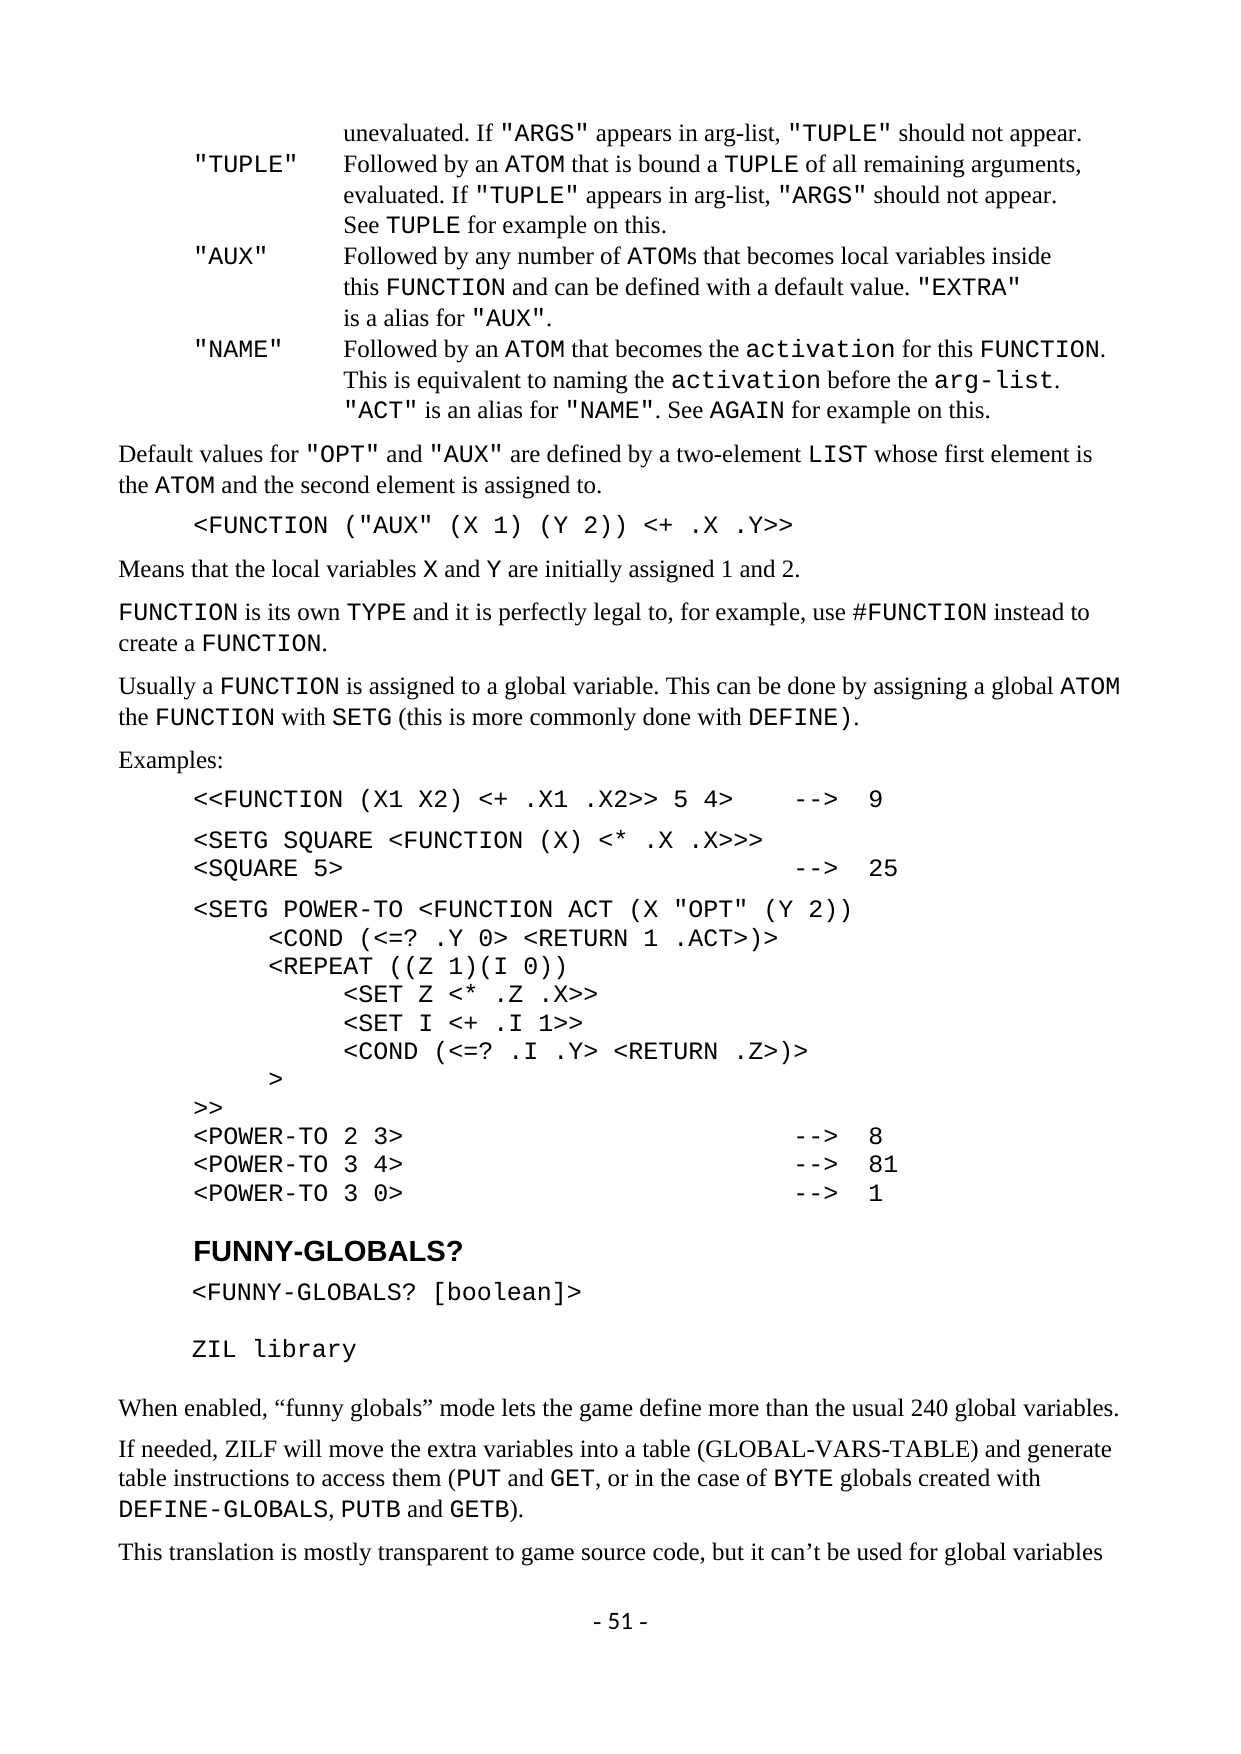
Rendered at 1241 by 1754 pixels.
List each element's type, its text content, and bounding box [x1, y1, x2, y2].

text Means that the local variables X and Y are initially assigned 1 and 2. [118, 554, 1122, 585]
text <SETG SQUARE <FUNCTION (X) <* .X .X>>> <SQUARE 5> --> 25 [118, 828, 1122, 884]
subtitle FUNNY-GLOBALS? [118, 1233, 1122, 1267]
text Default values for "OPT" and "AUX" are defined by a two-element LIST whose first element is the ATOM and the second element is assigned to. [118, 439, 1122, 501]
text When enabled, “funny globals” mode lets the game define more than the usual 240 global variables. [118, 1393, 1122, 1422]
text FUNCTION is its own TYPE and it is perfectly legal to, for example, use #FUNCTION instead to create a FUNCTION. [118, 597, 1122, 659]
text Examples: [118, 746, 1122, 774]
text <<FUNCTION (X1 X2) <+ .X1 .X2>> 5 4> --> 9 [118, 787, 1122, 815]
text <SETG POWER-TO <FUNCTION ACT (X "OPT" (Y 2)) <COND (<=? .Y 0> <RETURN 1 .ACT>)> <REPEAT ((Z 1)(I 0)) <SET Z <* .Z .X>> <SET I <+ .I 1>> <COND (<=? .I .Y> <RETURN .Z>)> > >> <POWER-TO 2 3> --> 8 <POWER-TO 3 4> --> 81 <POWER-TO 3 0> --> 1 [118, 897, 1122, 1208]
text <FUNNY-GLOBALS? [boolean]> [192, 1279, 1122, 1308]
text unevaluated. If "ARGS" appears in arg-list, "TUPLE" should not appear. "TUPLE" Followed by an ATOM that is bound a TUPLE of all remaining arguments, evaluated. If "TUPLE" appears in arg-list, "ARGS" should not appear. See TUPLE for example on this. "AUX" Followed by any number of ATOMs that becomes local variables inside this FUNCTION and can be defined with a default value. "EXTRA" is a alias for "AUX". "NAME" Followed by an ATOM that becomes the activation for this FUNCTION. This is equivalent to naming the activation before the arg-list. "ACT" is an alias for "NAME". See AGAIN for example on this. [118, 118, 1122, 426]
text If needed, ZILF will move the extra variables into a table (GLOBAL-VARS-TABLE) and generate table instructions to access them (PUT and GET, or in the case of BYTE globals created with DEFINE-GLOBALS, PUTB and GETB). [118, 1434, 1122, 1524]
text This translation is mostly transparent to game source code, but it can’t be used for global variables [118, 1537, 1122, 1566]
text ZIL library [192, 1336, 1122, 1364]
text <FUNCTION ("AUX" (X 1) (Y 2)) <+ .X .Y>> [118, 513, 1122, 541]
text Usually a FUNCTION is assigned to a global variable. This can be done by assigning a global ATOM the FUNCTION with SETG (this is more commonly done with DEFINE). [118, 671, 1122, 733]
